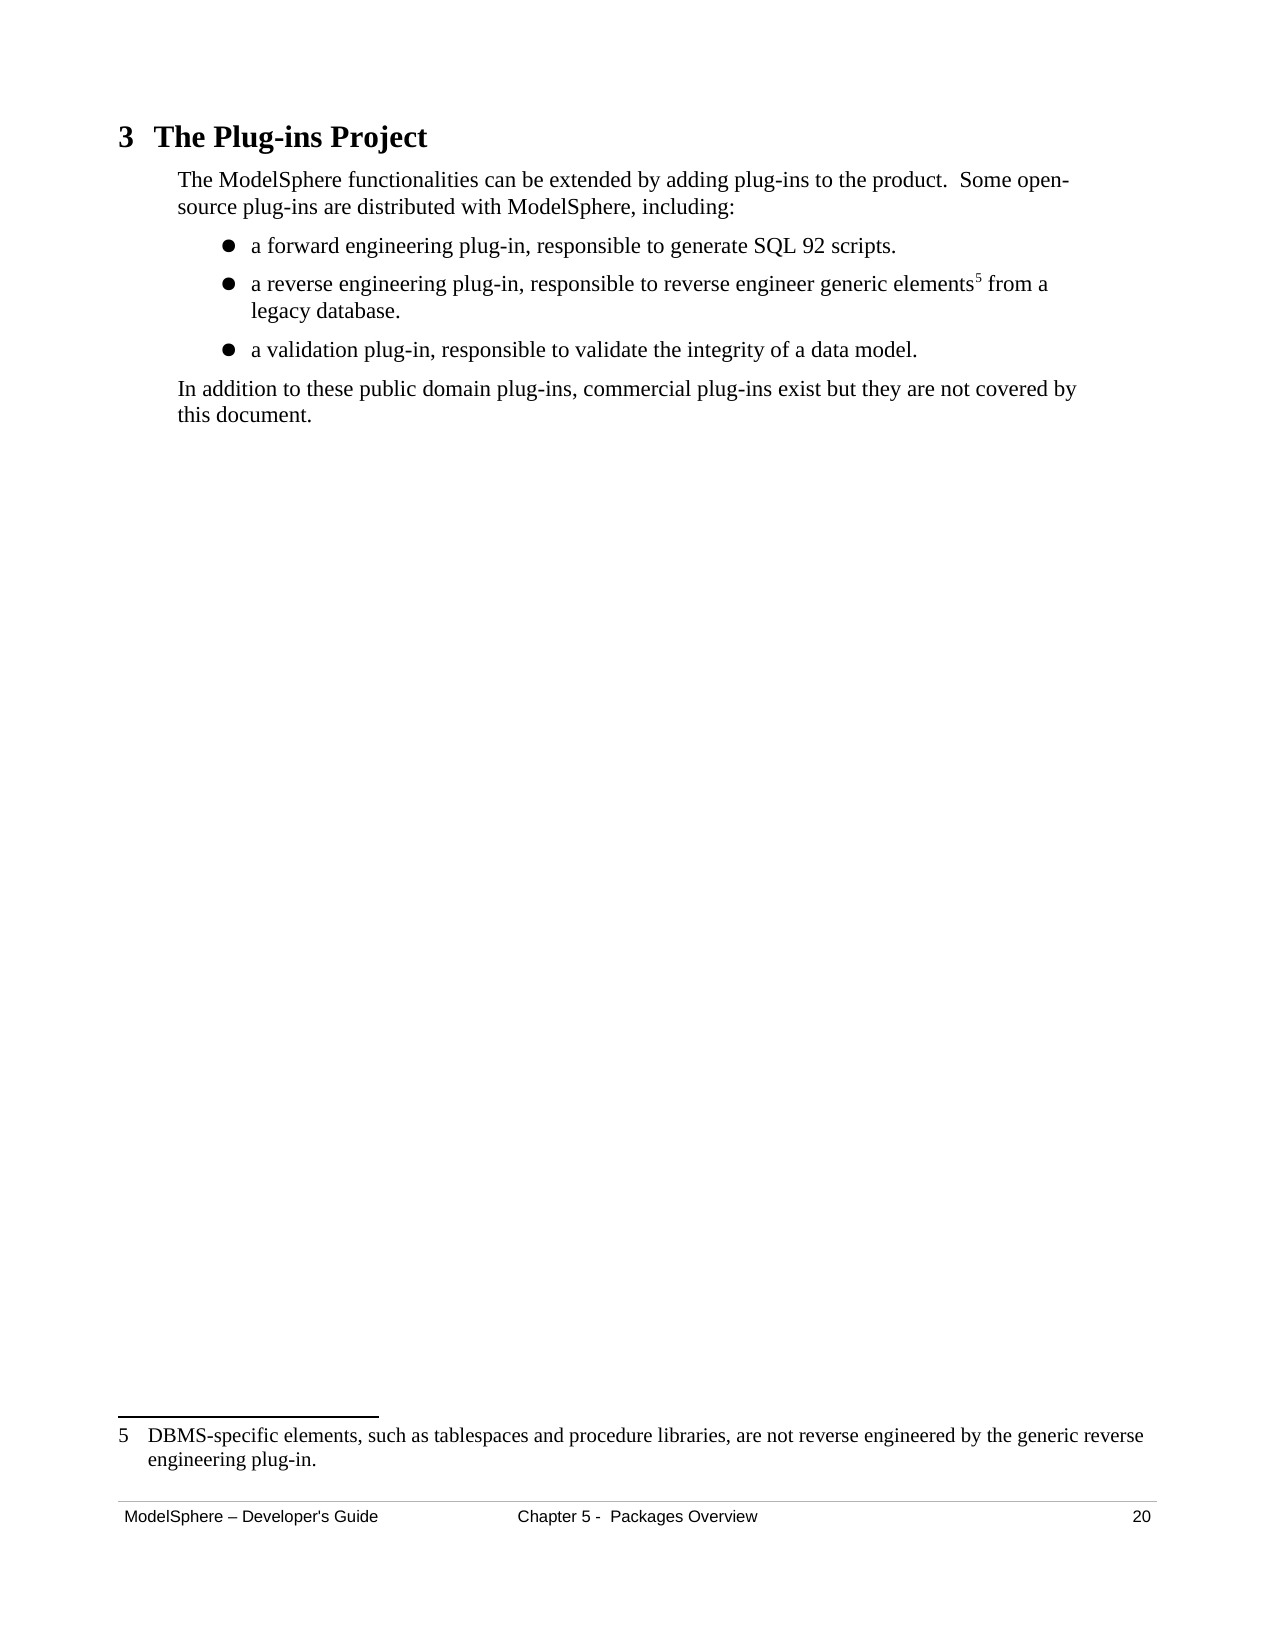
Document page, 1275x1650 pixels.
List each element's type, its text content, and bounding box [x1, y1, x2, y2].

text The ModelSphere functionalities can be extended by adding plug-ins to the product. Some open-source plug-ins are distributed with ModelSphere, including: [177, 166, 1109, 219]
list a reverse engineering plug-in, responsible to reverse engineer generic elements from a legacy database. [221, 271, 1109, 323]
subtitle The Plug-ins Project [118, 118, 1157, 154]
list a forward engineering plug-in, responsible to generate SQL 92 scripts. [221, 232, 1109, 258]
list a validation plug-in, responsible to validate the integrity of a data model. [221, 336, 1109, 362]
text In addition to these public domain plug-ins, commercial plug-ins exist but they are not covered by this document. [177, 374, 1109, 427]
list DBMS-specific elements, such as tablespaces and procedure libraries, are not reverse engineered by the generic reverse engineering plug-in. [118, 1423, 1157, 1471]
